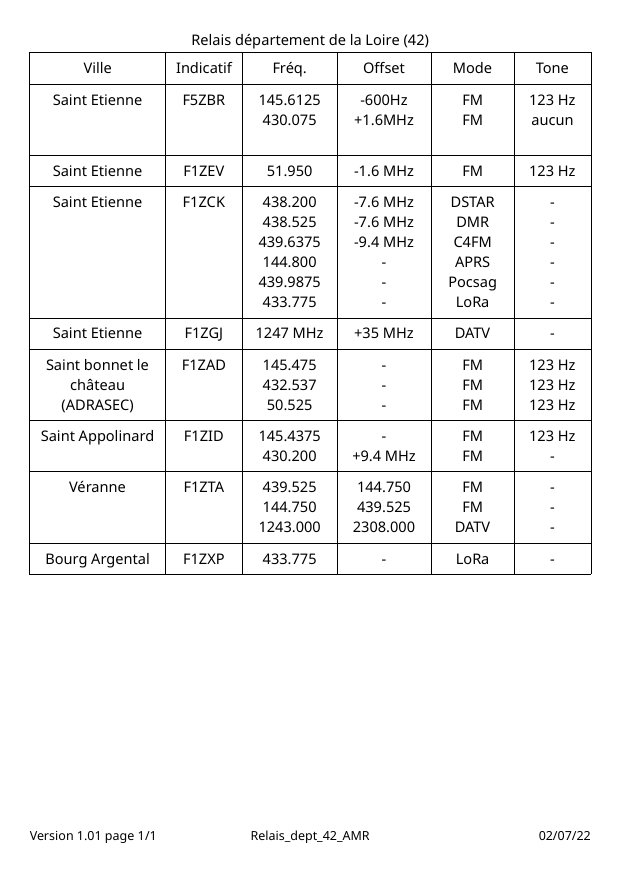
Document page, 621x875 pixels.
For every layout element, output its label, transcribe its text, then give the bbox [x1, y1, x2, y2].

table_cell 145.4375 430.200 [243, 421, 337, 471]
table_cell -7.6 MHz -7.6 MHz -9.4 MHz - - - [338, 187, 431, 317]
table_cell Saint Etienne [30, 319, 165, 349]
table_cell 145.6125 430.075 [243, 85, 337, 155]
table_cell FM FM [432, 421, 514, 471]
table_cell 123 Hz - [515, 421, 591, 471]
table_cell - [515, 319, 591, 349]
table_cell - - - - - - [515, 187, 591, 317]
table_cell 145.475 432.537 50.525 [243, 350, 337, 420]
table_header Indicatif [166, 53, 242, 84]
table_cell 123 Hz [515, 156, 591, 186]
table_cell FM [432, 156, 514, 186]
table_cell - - - [515, 472, 591, 543]
table_header Fréq. [243, 53, 337, 84]
table_cell DSTAR DMR C4FM APRS Pocsag LoRa [432, 187, 514, 317]
table_cell F1ZAD [166, 350, 242, 420]
text Relais département de la Loire (42) [29, 29, 591, 49]
table_cell Saint Etienne [30, 85, 165, 155]
table_cell 144.750 439.525 2308.000 [338, 472, 431, 543]
table_cell F1ZGJ [166, 319, 242, 349]
table_cell 123 Hz 123 Hz 123 Hz [515, 350, 591, 420]
table_cell FM FM [432, 85, 514, 155]
table_cell - - - [338, 350, 431, 420]
table_cell -600Hz +1.6MHz [338, 85, 431, 155]
table_header Ville [30, 53, 165, 84]
table_cell F1ZCK [166, 187, 242, 317]
table_cell F1ZXP [166, 544, 242, 574]
table_header Mode [432, 53, 514, 84]
table_cell 438.200 438.525 439.6375 144.800 439.9875 433.775 [243, 187, 337, 317]
table_cell FM FM DATV [432, 472, 514, 543]
table_cell 51.950 [243, 156, 337, 186]
table_cell Véranne [30, 472, 165, 543]
table_cell F5ZBR [166, 85, 242, 155]
table_cell -1.6 MHz [338, 156, 431, 186]
table_cell +35 MHz [338, 319, 431, 349]
table_cell Saint Etienne [30, 156, 165, 186]
table_cell Saint Appolinard [30, 421, 165, 471]
table_cell Saint bonnet le château (ADRASEC) [30, 350, 165, 420]
table_cell Saint Etienne [30, 187, 165, 317]
table_cell 123 Hz aucun [515, 85, 591, 155]
table_cell - +9.4 MHz [338, 421, 431, 471]
table_cell DATV [432, 319, 514, 349]
table_header Offset [338, 53, 431, 84]
table_cell 1247 MHz [243, 319, 337, 349]
table_cell Bourg Argental [30, 544, 165, 574]
table_cell 439.525 144.750 1243.000 [243, 472, 337, 543]
table_cell F1ZTA [166, 472, 242, 543]
table_cell F1ZEV [166, 156, 242, 186]
table_cell FM FM FM [432, 350, 514, 420]
table_cell - [515, 544, 591, 574]
table_cell 433.775 [243, 544, 337, 574]
table_cell LoRa [432, 544, 514, 574]
table_cell F1ZID [166, 421, 242, 471]
table_cell - [338, 544, 431, 574]
table_header Tone [515, 53, 591, 84]
